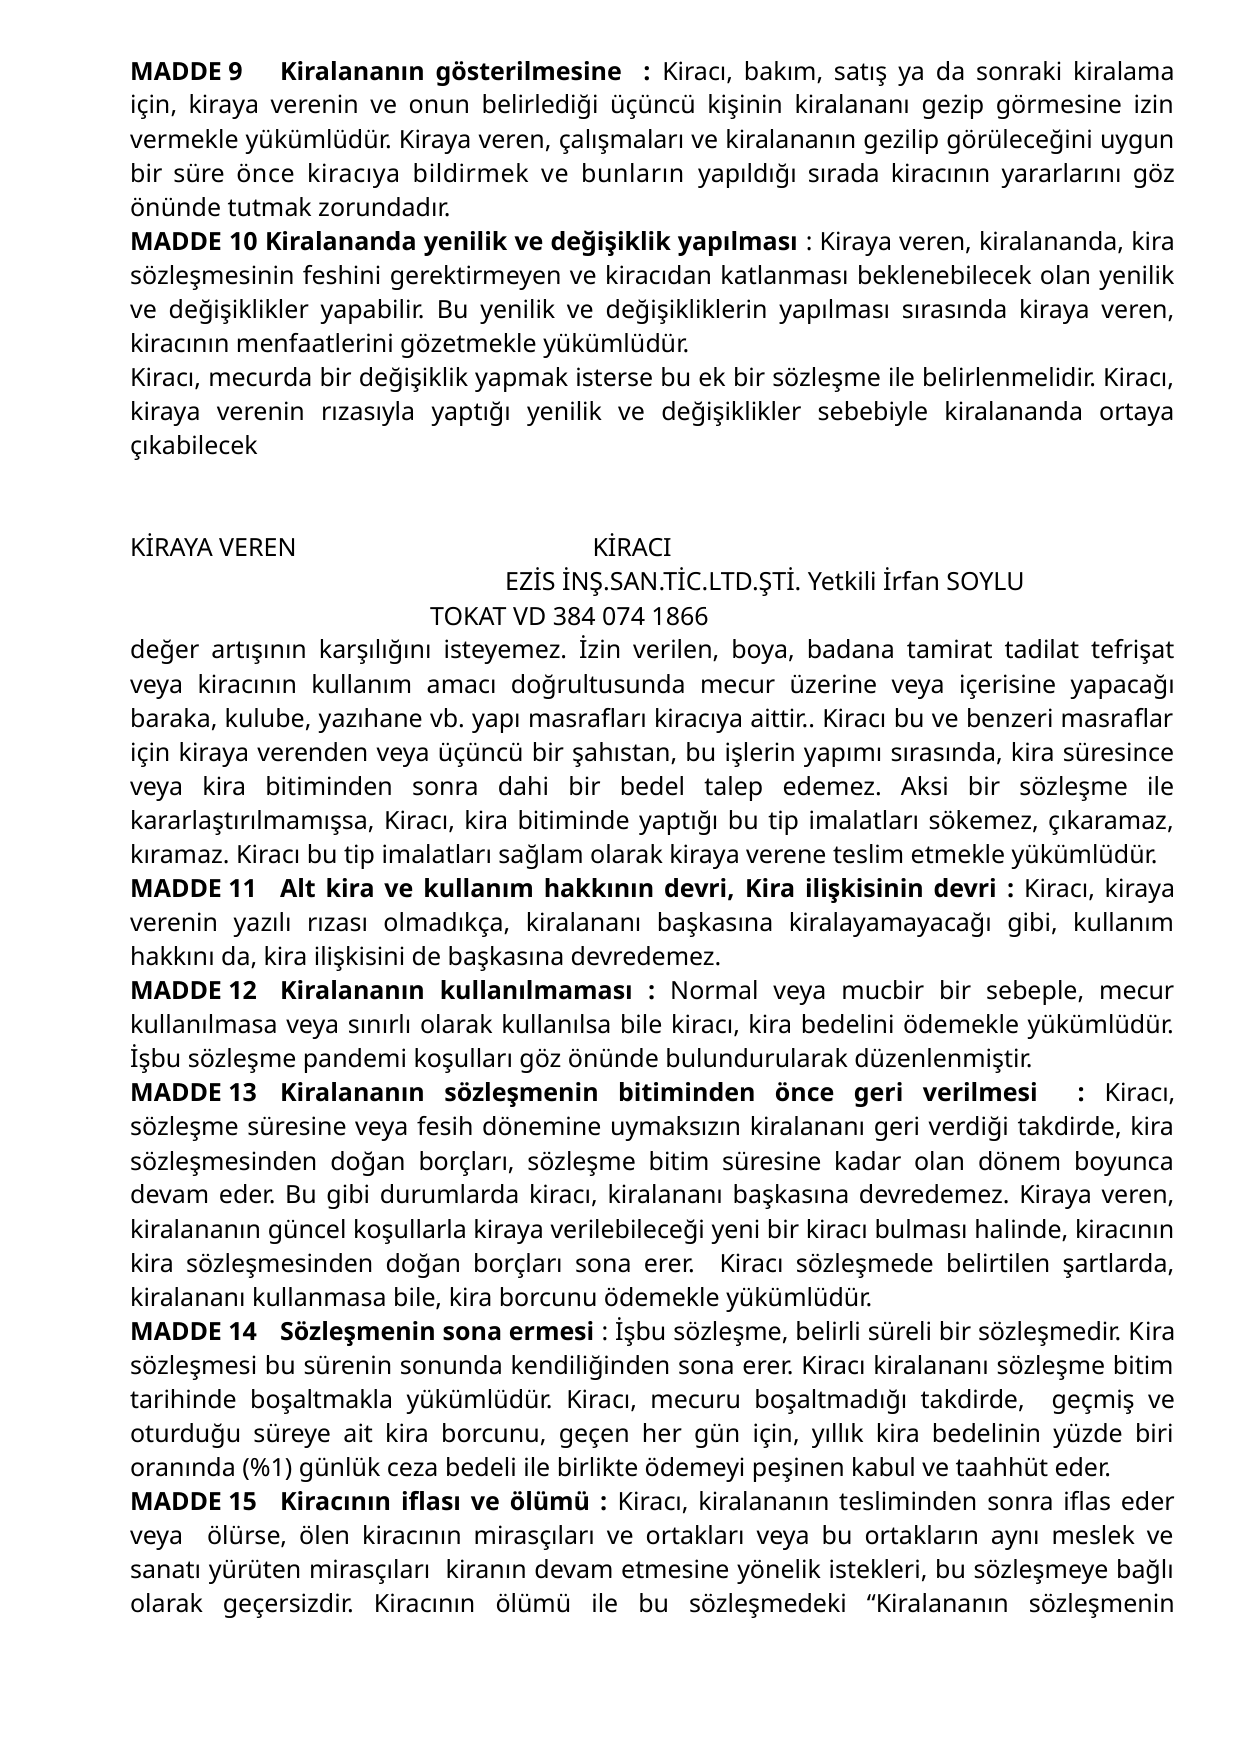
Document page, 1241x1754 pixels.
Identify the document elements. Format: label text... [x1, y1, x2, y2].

text KİRAYA VEREN KİRACI [130, 530, 1175, 564]
text MADDE 10 Kiralananda yenilik ve değişiklik yapılması : Kiraya veren, kiralananda, kira sözleşmesinin feshini gerektirmeyen ve kiracıdan katlanması beklenebilecek olan yenilik ve değişiklikler yapabilir. Bu yenilik ve değişikliklerin yapılması sırasında kiraya veren, kiracının menfaatlerini gözetmekle yükümlüdür. [130, 223, 1175, 360]
text MADDE 13 Kiralananın sözleşmenin bitiminden önce geri verilmesi : Kiracı, sözleşme süresine veya fesih dönemine uymaksızın kiralananı geri verdiği takdirde, kira sözleşmesinden doğan borçları, sözleşme bitim süresine kadar olan dönem boyunca devam eder. Bu gibi durumlarda kiracı, kiralananı başkasına devredemez. Kiraya veren, kiralananın güncel koşullarla kiraya verilebileceği yeni bir kiracı bulması halinde, kiracının kira sözleşmesinden doğan borçları sona erer. Kiracı sözleşmede belirtilen şartlarda, kiralananı kullanmasa bile, kira borcunu ödemekle yükümlüdür. [130, 1075, 1175, 1313]
text Kiracı, mecurda bir değişiklik yapmak isterse bu ek bir sözleşme ile belirlenmelidir. Kiracı, kiraya verenin rızasıyla yaptığı yenilik ve değişiklikler sebebiyle kiralananda ortaya çıkabilecek [130, 360, 1175, 462]
text MADDE 14 Sözleşmenin sona ermesi : İşbu sözleşme, belirli süreli bir sözleşmedir. Kira sözleşmesi bu sürenin sonunda kendiliğinden sona erer. Kiracı kiralananı sözleşme bitim tarihinde boşaltmakla yükümlüdür. Kiracı, mecuru boşaltmadığı takdirde, geçmiş ve oturduğu süreye ait kira borcunu, geçen her gün için, yıllık kira bedelinin yüzde biri oranında (%1) günlük ceza bedeli ile birlikte ödemeyi peşinen kabul ve taahhüt eder. [130, 1313, 1175, 1484]
text değer artışının karşılığını isteyemez. İzin verilen, boya, badana tamirat tadilat tefrişat veya kiracının kullanım amacı doğrultusunda mecur üzerine veya içerisine yapacağı baraka, kulube, yazıhane vb. yapı masrafları kiracıya aittir.. Kiracı bu ve benzeri masraflar için kiraya verenden veya üçüncü bir şahıstan, bu işlerin yapımı sırasında, kira süresince veya kira bitiminden sonra dahi bir bedel talep edemez. Aksi bir sözleşme ile kararlaştırılmamışsa, Kiracı, kira bitiminde yaptığı bu tip imalatları sökemez, çıkaramaz, kıramaz. Kiracı bu tip imalatları sağlam olarak kiraya verene teslim etmekle yükümlüdür. [130, 632, 1175, 871]
text EZİS İNŞ.SAN.TİC.LTD.ŞTİ. Yetkili İrfan SOYLU TOKAT VD 384 074 1866 [130, 564, 1175, 632]
text MADDE 9 Kiralananın gösterilmesine : Kiracı, bakım, satış ya da sonraki kiralama için, kiraya verenin ve onun belirlediği üçüncü kişinin kiralananı gezip görmesine izin vermekle yükümlüdür. Kiraya veren, çalışmaları ve kiralananın gezilip görüleceğini uygun bir süre önce kiracıya bildirmek ve bunların yapıldığı sırada kiracının yararlarını göz önünde tutmak zorundadır. [130, 53, 1175, 223]
text MADDE 11 Alt kira ve kullanım hakkının devri, Kira ilişkisinin devri : Kiracı, kiraya verenin yazılı rızası olmadıkça, kiralananı başkasına kiralayamayacağı gibi, kullanım hakkını da, kira ilişkisini de başkasına devredemez. [130, 871, 1175, 973]
text MADDE 15 Kiracının iflası ve ölümü : Kiracı, kiralananın tesliminden sonra iflas eder veya ölürse, ölen kiracının mirasçıları ve ortakları veya bu ortakların aynı meslek ve sanatı yürüten mirasçıları kiranın devam etmesine yönelik istekleri, bu sözleşmeye bağlı olarak geçersizdir. Kiracının ölümü ile bu sözleşmedeki “Kiralananın sözleşmenin [130, 1484, 1175, 1620]
text MADDE 12 Kiralananın kullanılmaması : Normal veya mucbir bir sebeple, mecur kullanılmasa veya sınırlı olarak kullanılsa bile kiracı, kira bedelini ödemekle yükümlüdür. İşbu sözleşme pandemi koşulları göz önünde bulundurularak düzenlenmiştir. [130, 973, 1175, 1075]
